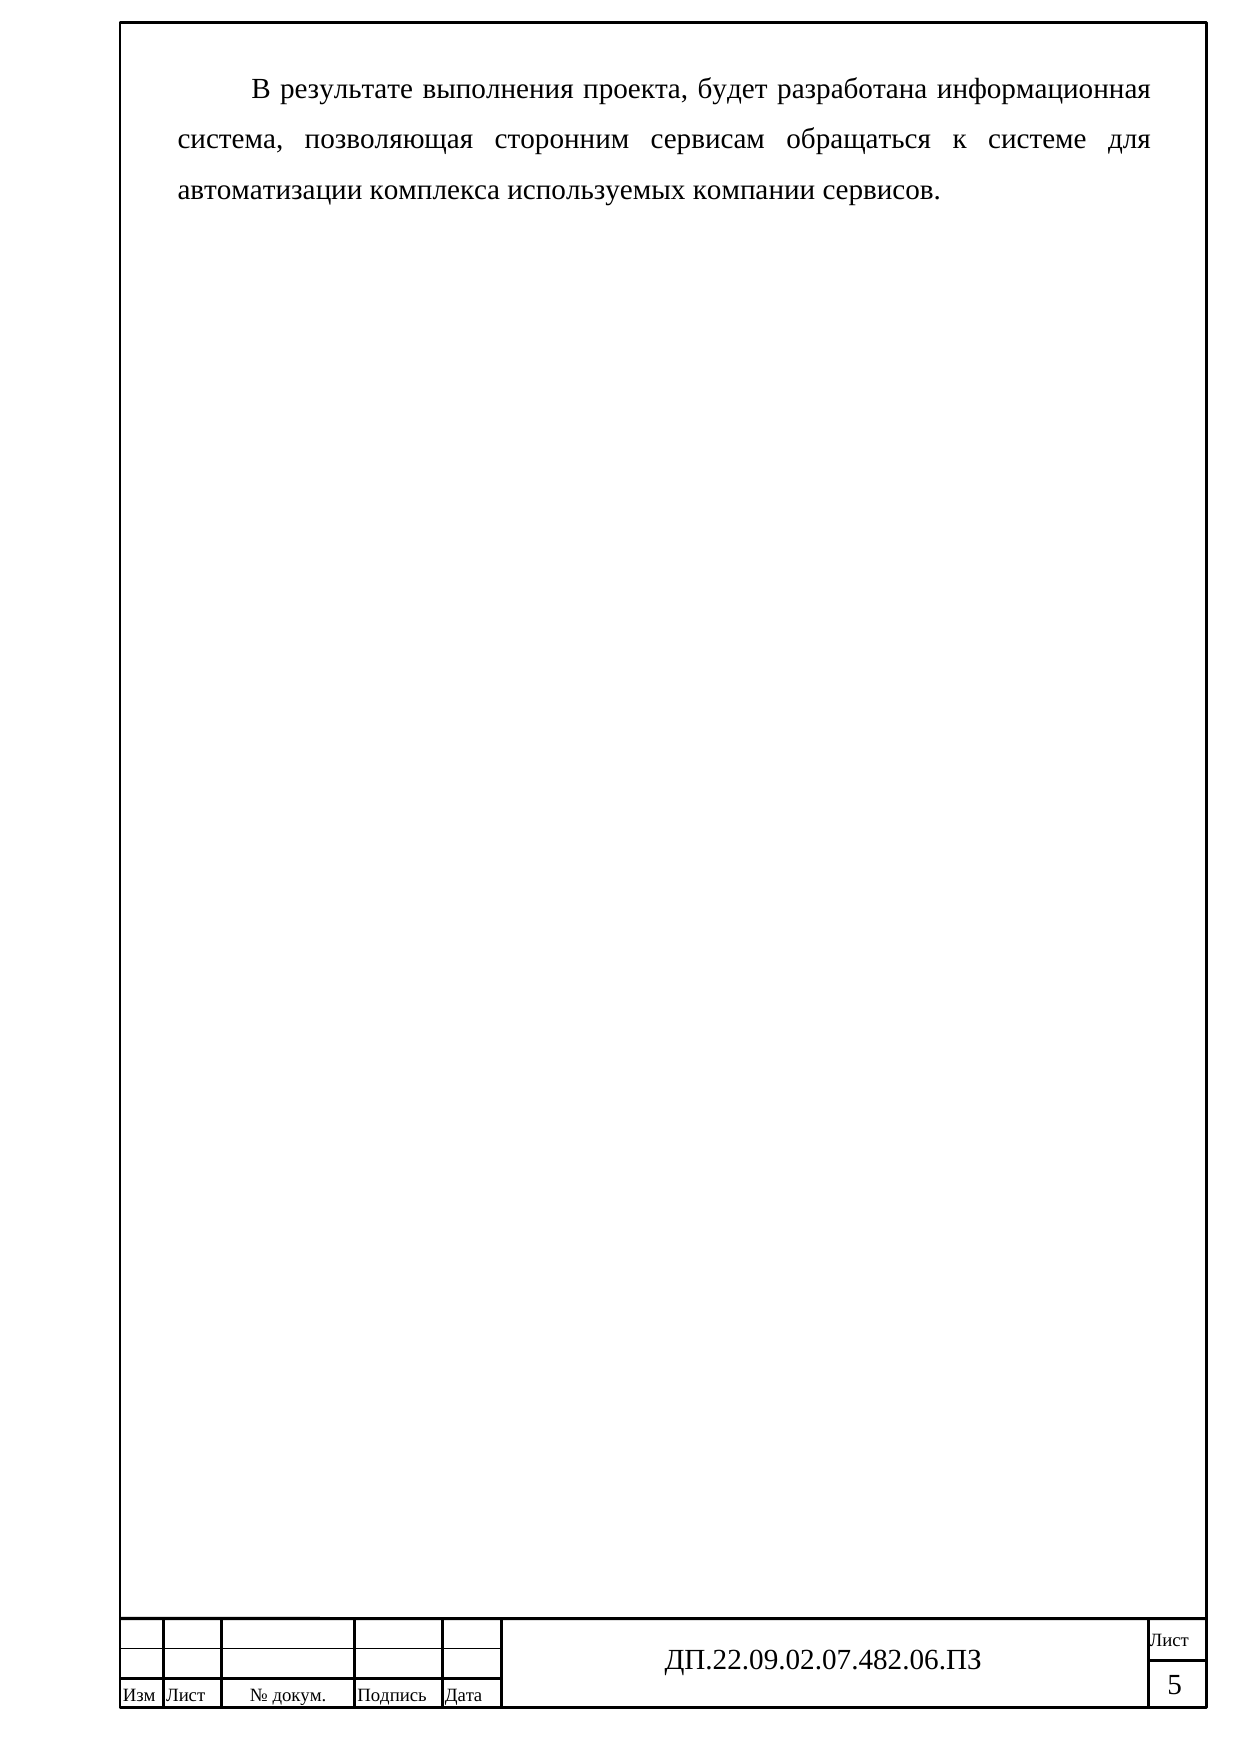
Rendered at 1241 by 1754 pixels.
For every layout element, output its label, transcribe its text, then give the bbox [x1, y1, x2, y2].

text В результате выполнения проекта, будет разработана информационная система, позволяющая сторонним сервисам обращаться к системе для автоматизации комплекса используемых компании сервисов. [177, 71, 1152, 206]
